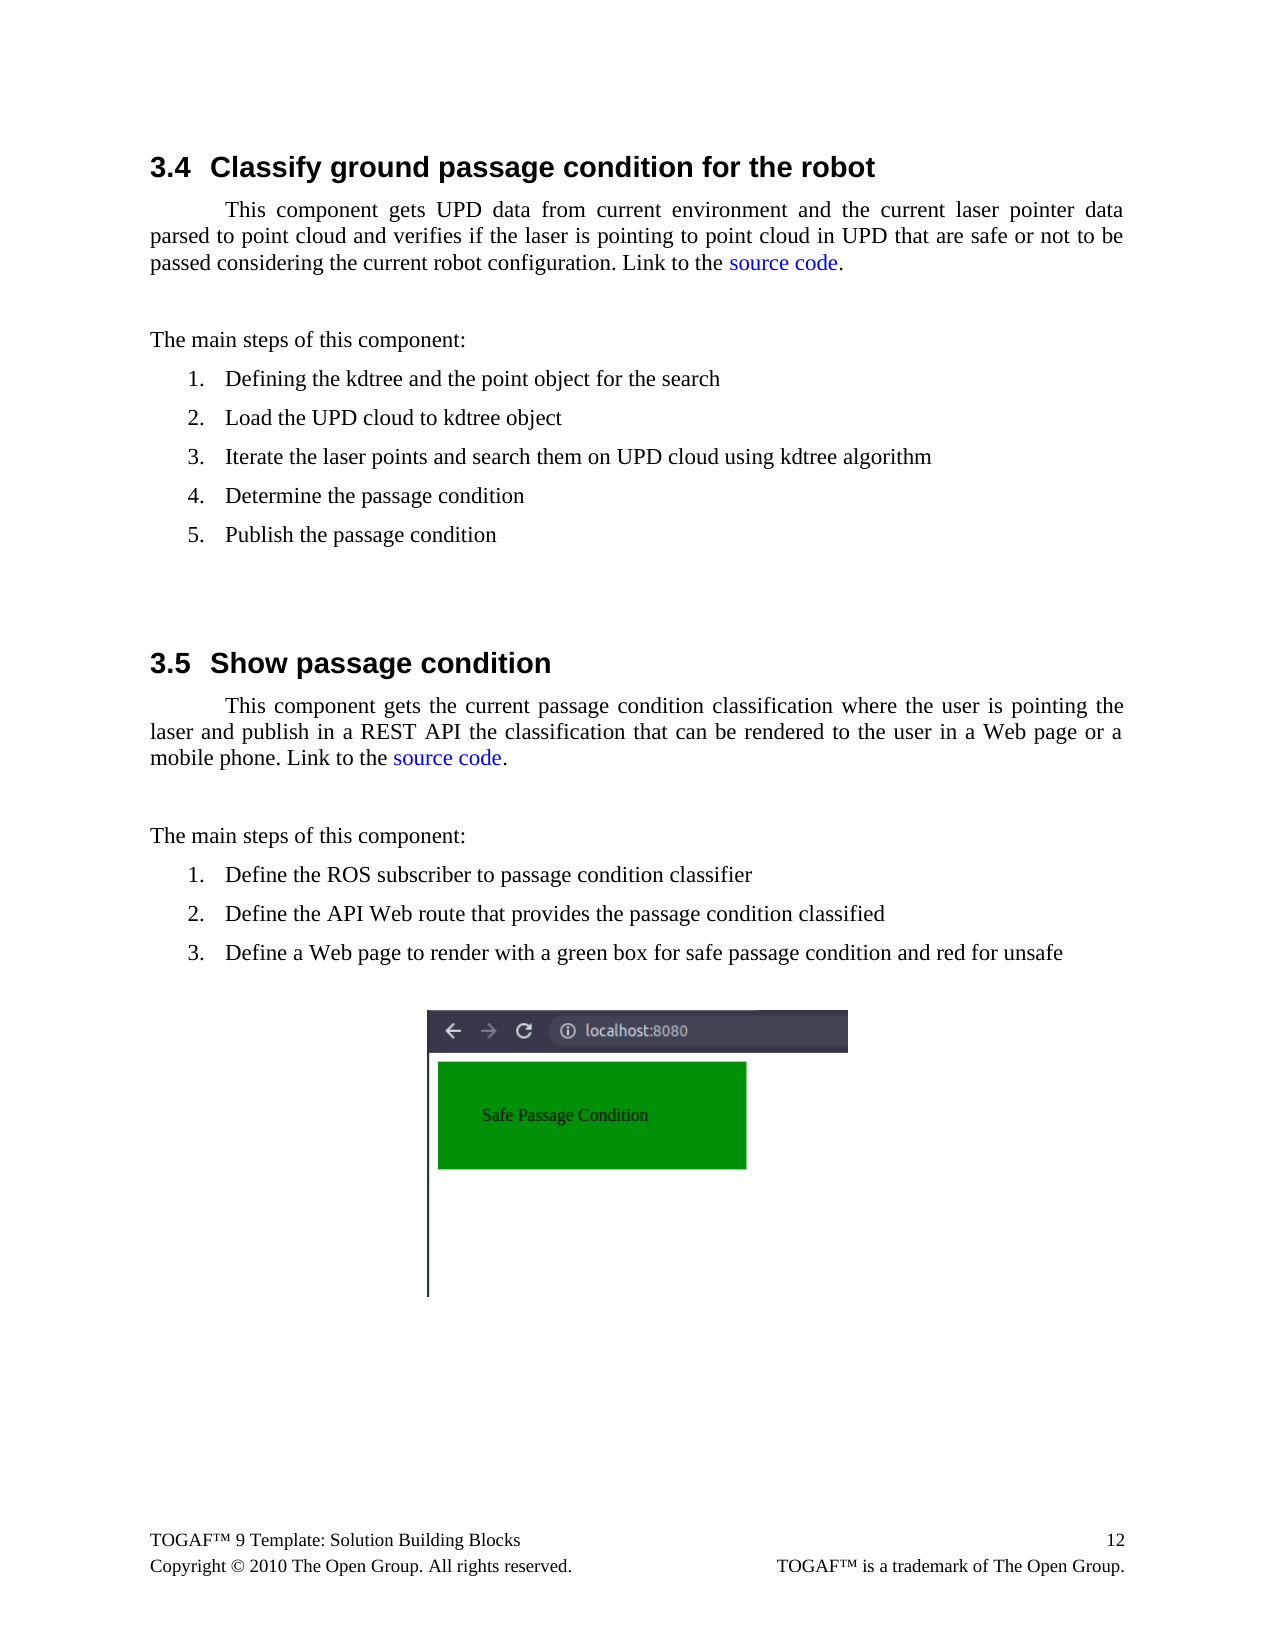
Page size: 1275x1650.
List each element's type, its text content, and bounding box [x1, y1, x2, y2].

list Load the UPD cloud to kdtree object [187, 404, 1125, 431]
picture [427, 1010, 848, 1297]
list Define the ROS subscriber to passage condition classifier [187, 861, 1125, 887]
subtitle Classify ground passage condition for the robot [150, 150, 1125, 183]
list Iterate the laser points and search them on UPD cloud using kdtree algorithm [187, 443, 1125, 469]
list Define a Web page to render with a green box for safe passage condition and red for unsafe [187, 939, 1125, 965]
text This component gets UPD data from current environment and the current laser pointer data parsed to point cloud and verifies if the laser is pointing to point cloud in UPD that are safe or not to be passed considering the current robot configuration. Link to the source code. [150, 196, 1125, 275]
list Define the API Web route that provides the passage condition classified [187, 900, 1125, 926]
list Publish the passage condition [187, 521, 1125, 547]
list Defining the kdtree and the point object for the search [187, 365, 1125, 392]
text This component gets the current passage condition classification where the user is pointing the laser and publish in a REST API the classification that can be rendered to the user in a Web page or a mobile phone. Link to the source code. [150, 692, 1125, 771]
subtitle Show passage condition [150, 646, 1125, 679]
text The main steps of this component: [150, 822, 1125, 848]
text The main steps of this component: [150, 326, 1125, 353]
list Determine the passage condition [187, 482, 1125, 508]
